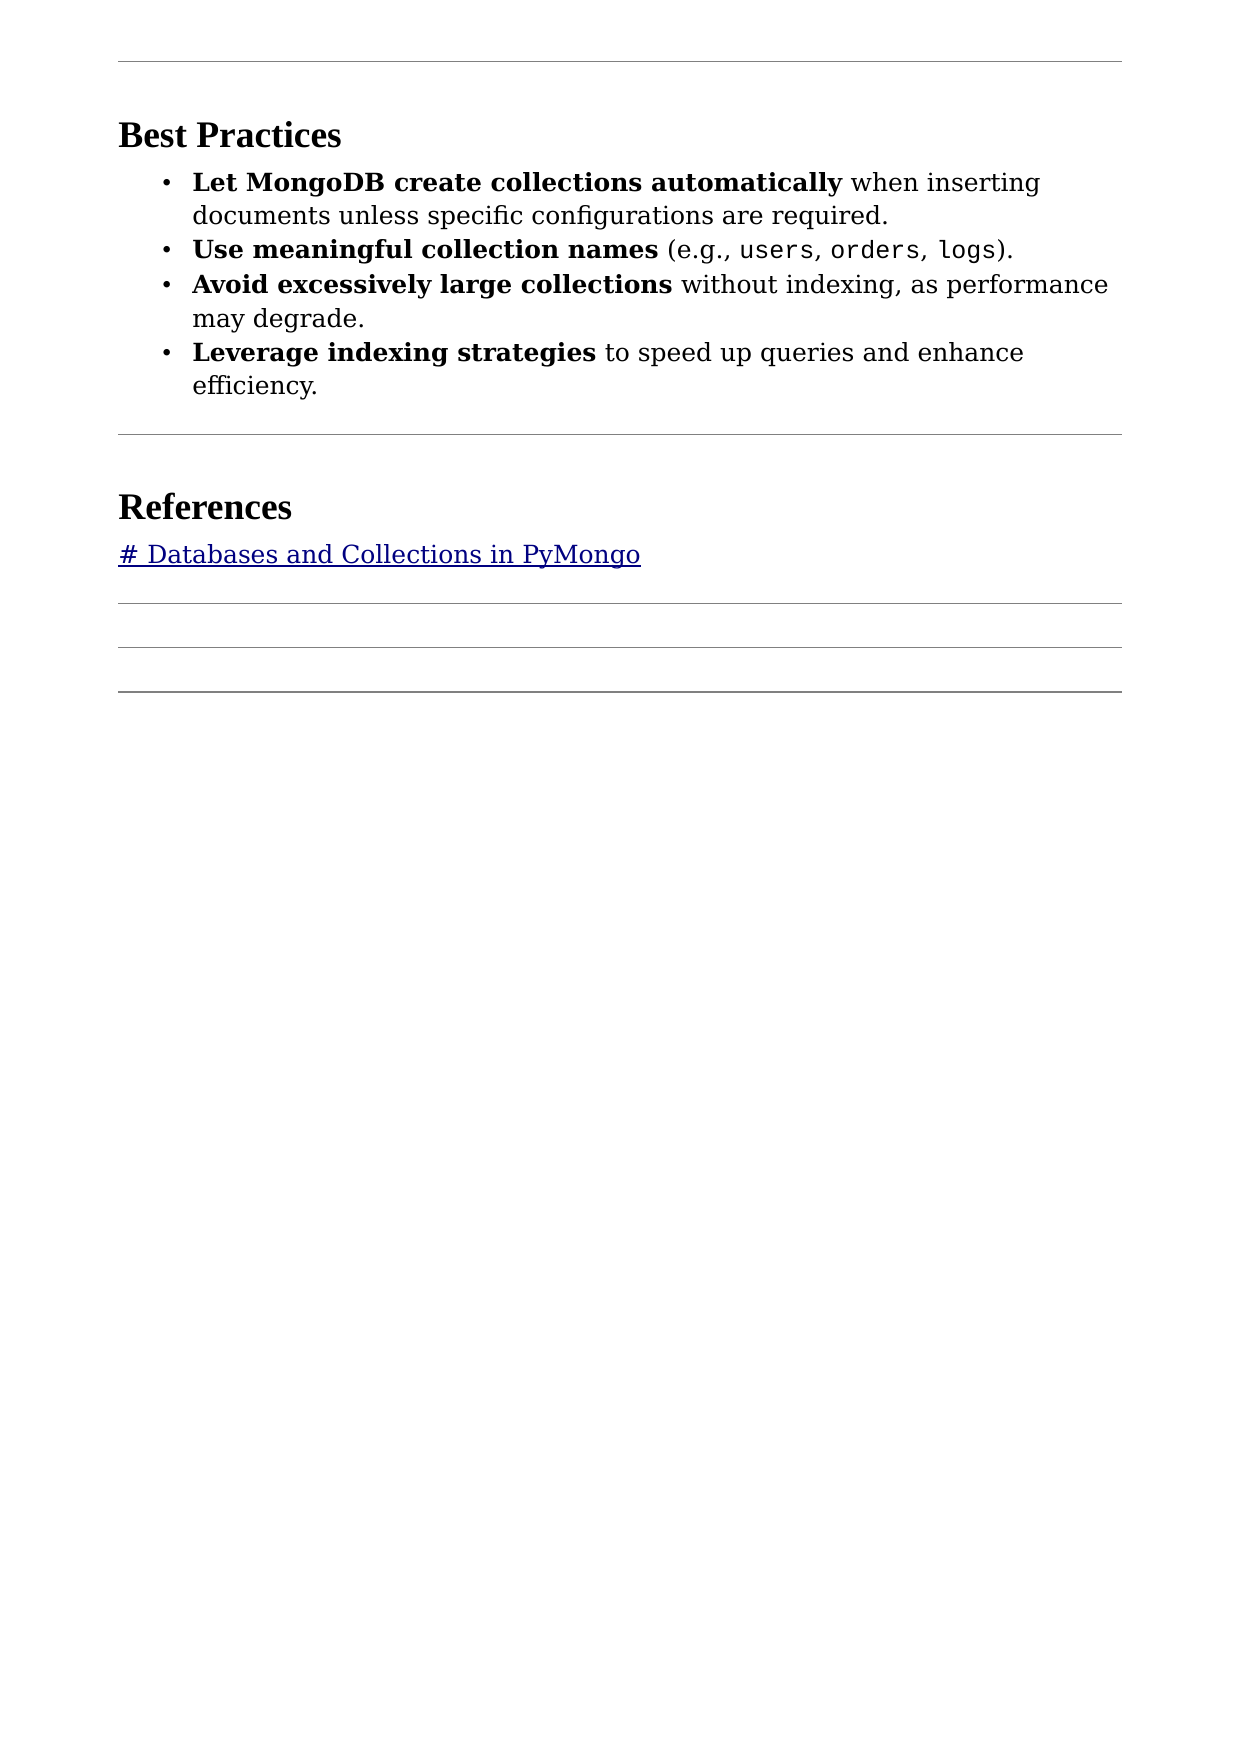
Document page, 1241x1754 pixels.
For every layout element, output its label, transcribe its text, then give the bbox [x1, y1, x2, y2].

list Let MongoDB create collections automatically when inserting documents unless specific configurations are required. [162, 168, 1122, 231]
subtitle References [118, 485, 1122, 528]
list Leverage indexing strategies to speed up queries and enhance efficiency. [162, 338, 1122, 401]
subtitle Best Practices [118, 112, 1122, 155]
list Avoid excessively large collections without indexing, as performance may degrade. [162, 270, 1122, 333]
text # Databases and Collections in PyMongo [118, 540, 1122, 569]
list Use meaningful collection names (e.g., users, orders, logs). [162, 235, 1122, 266]
